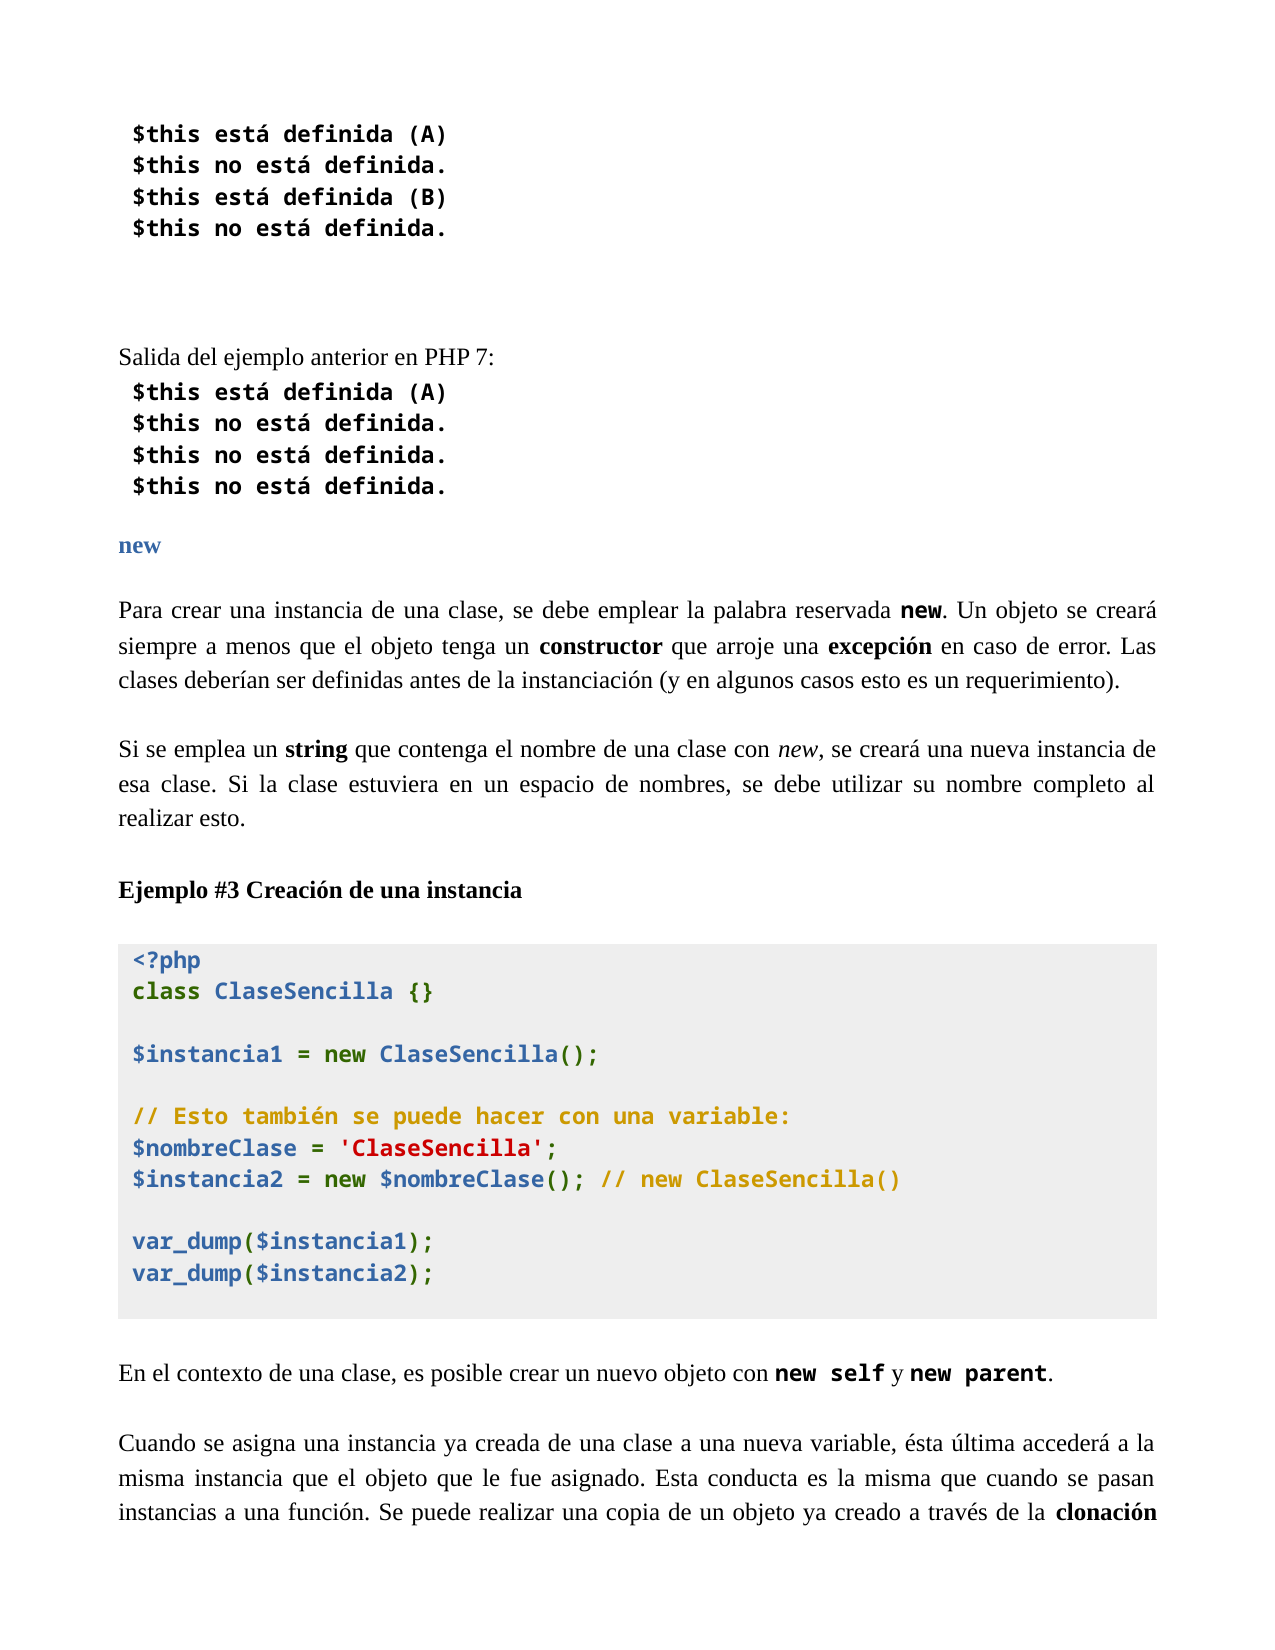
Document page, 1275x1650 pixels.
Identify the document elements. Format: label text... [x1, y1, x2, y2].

text <?php [118, 944, 1157, 975]
text $instancia1 = new ClaseSencilla(); [118, 1038, 1157, 1069]
text $this no está definida. [118, 212, 1157, 243]
text Salida del ejemplo anterior en PHP 7: [118, 342, 1157, 370]
text var_dump($instancia1); [118, 1225, 1157, 1257]
text En el contexto de una clase, es posible crear un nuevo objeto con new self y new parent. [118, 1357, 1157, 1388]
text Cuando se asigna una instancia ya creada de una clase a una nueva variable, ésta última accederá a la misma instancia que el objeto que le fue asignado. Esta conducta es la misma que cuando se pasan instancias a una función. Se puede realizar una copia de un objeto ya creado a través de la clonación [118, 1428, 1157, 1526]
text $this está definida (B) [118, 181, 1157, 212]
text $this está definida (A) [118, 118, 1157, 149]
text class ClaseSencilla {} [118, 975, 1157, 1007]
text $this no está definida. [118, 438, 1157, 470]
text Ejemplo #3 Creación de una instancia [118, 875, 1157, 904]
text $instancia2 = new $nombreClase(); // new ClaseSencilla() [118, 1163, 1157, 1194]
text var_dump($instancia2); [118, 1257, 1157, 1319]
text $this no está definida. [118, 407, 1157, 438]
text $this no está definida. [118, 470, 1157, 501]
text Si se emplea un string que contenga el nombre de una clase con new, se creará una nueva instancia de esa clase. Si la clase estuviera en un espacio de nombres, se debe utilizar su nombre completo al realizar esto. [118, 734, 1157, 832]
text // Esto también se puede hacer con una variable: [118, 1100, 1157, 1132]
text $this no está definida. [118, 149, 1157, 181]
subtitle new [118, 531, 1157, 559]
text $nombreClase = 'ClaseSencilla'; [118, 1132, 1157, 1163]
text Para crear una instancia de una clase, se debe emplear la palabra reservada new. Un objeto se creará siempre a menos que el objeto tenga un constructor que arroje una excepción en caso de error. Las clases deberían ser definidas antes de la instanciación (y en algunos casos esto es un requerimiento). [118, 594, 1157, 694]
text $this está definida (A) [118, 376, 1157, 407]
